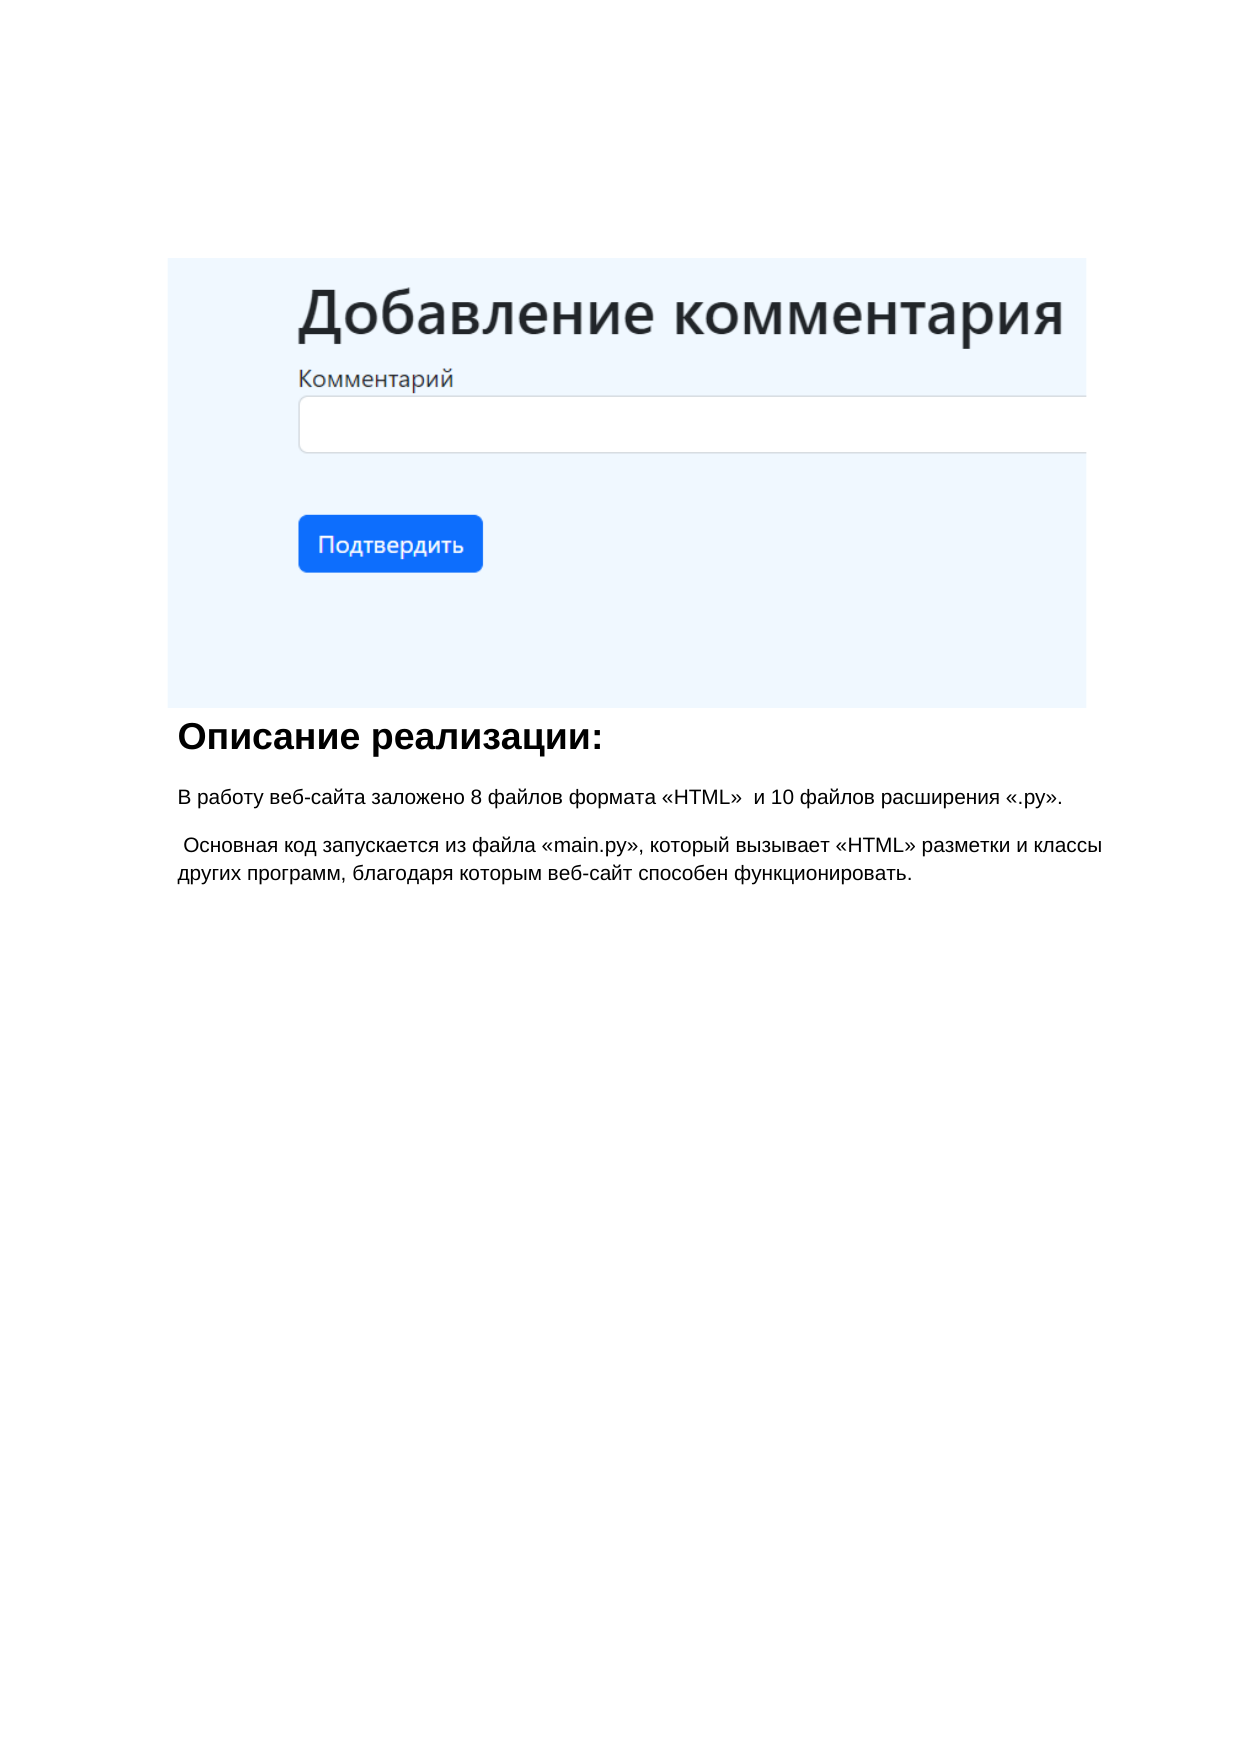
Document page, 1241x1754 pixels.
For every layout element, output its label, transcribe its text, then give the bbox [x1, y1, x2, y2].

text В работу веб-сайта заложено 8 файлов формата «HTML» и 10 файлов расширения «.py». [177, 785, 1152, 809]
text Описание реализации: [177, 698, 1152, 757]
text Основная код запускается из файла «main.py», который вызывает «HTML» разметки и классы других программ, благодаря которым веб-сайт способен функционировать. [177, 833, 1152, 884]
